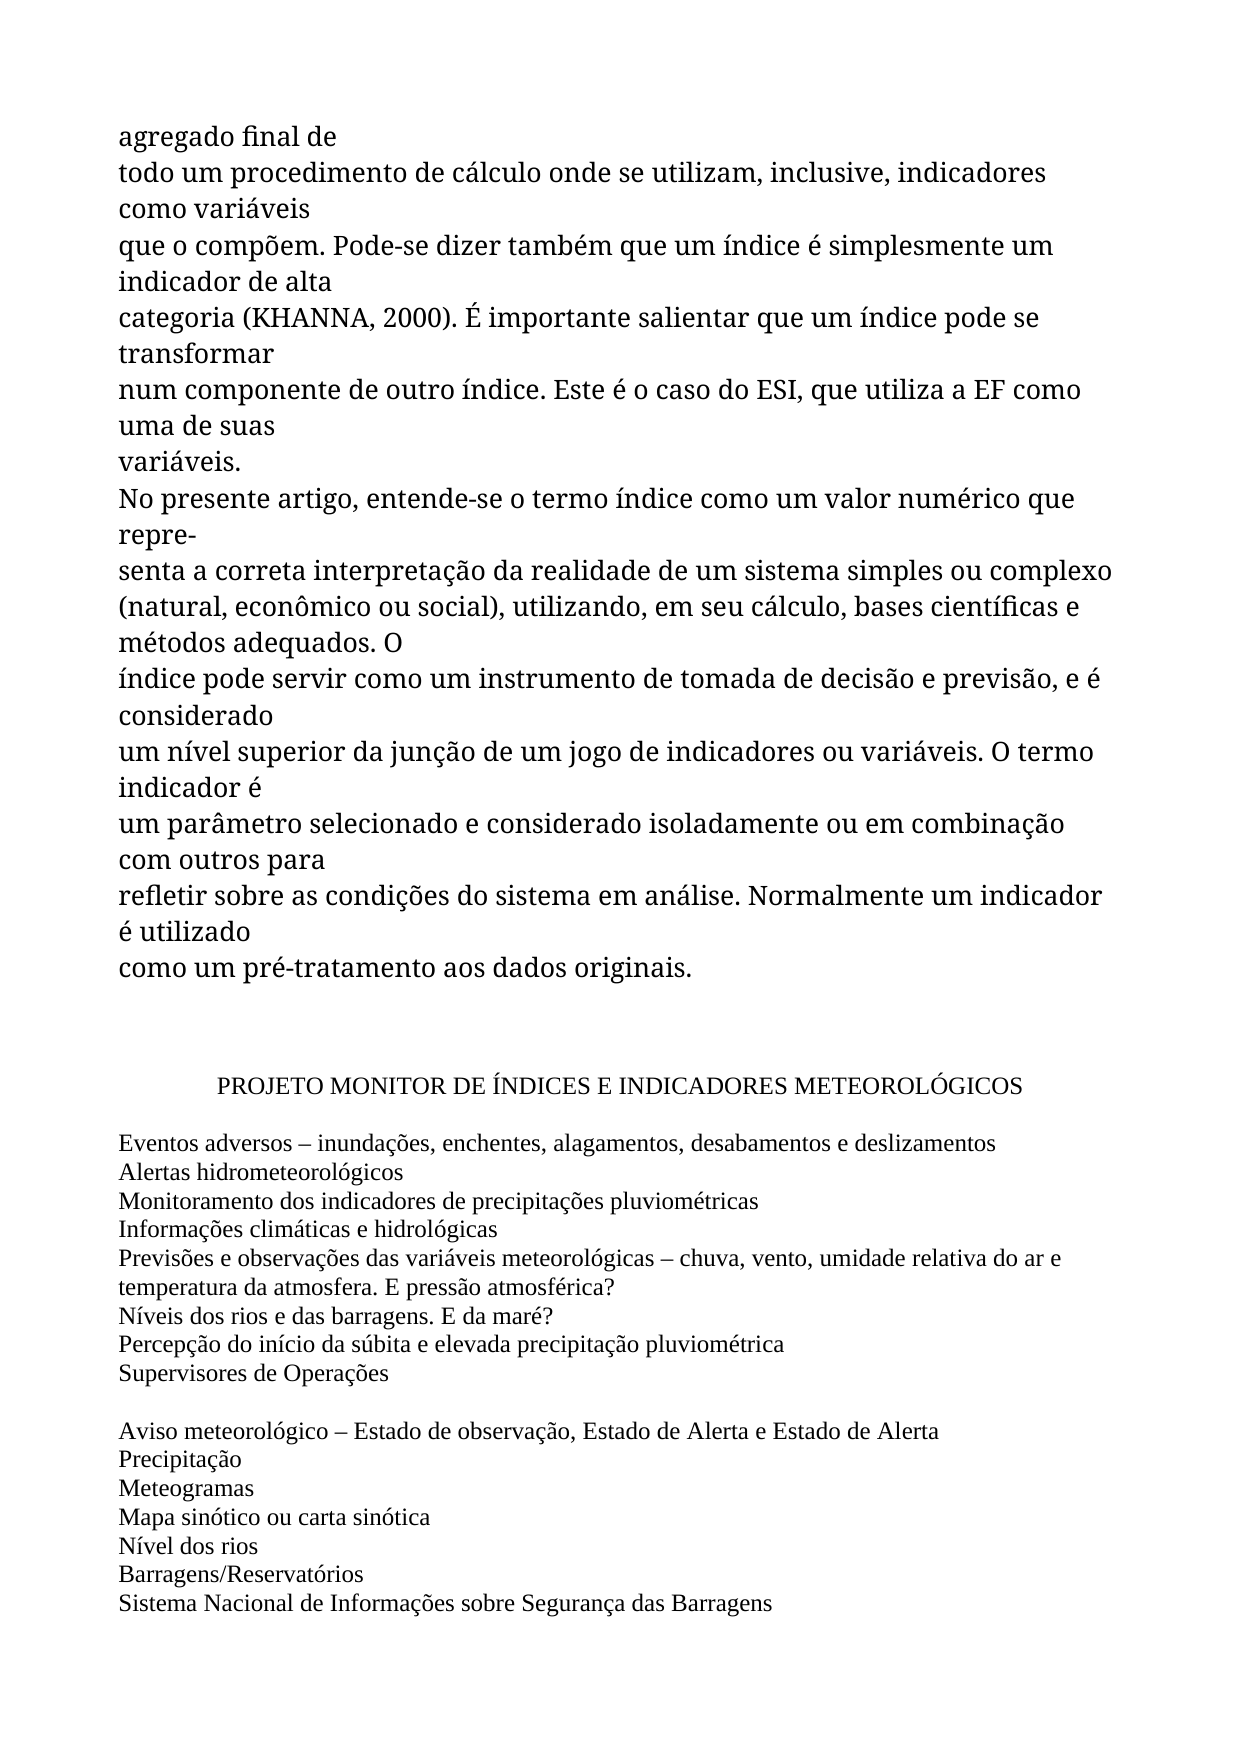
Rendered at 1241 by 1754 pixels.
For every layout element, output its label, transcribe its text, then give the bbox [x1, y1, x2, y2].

text Previsões e observações das variáveis meteorológicas – chuva, vento, umidade relativa do ar e temperatura da atmosfera. E pressão atmosférica? [118, 1243, 1122, 1301]
text Precipitação [118, 1444, 1122, 1473]
text Eventos adversos – inundações, enchentes, alagamentos, desabamentos e deslizamentos [118, 1128, 1122, 1157]
text Aviso meteorológico – Estado de observação, Estado de Alerta e Estado de Alerta [118, 1416, 1122, 1444]
text agregado final de todo um procedimento de cálculo onde se utilizam, inclusive, indicadores como variáveis que o compõem. Pode-se dizer também que um índice é simplesmente um indicador de alta categoria (KHANNA, 2000). É importante salientar que um índice pode se transformar num componente de outro índice. Este é o caso do ESI, que utiliza a EF como uma de suas variáveis. No presente artigo, entende-se o termo índice como um valor numérico que repre- senta a correta interpretação da realidade de um sistema simples ou complexo (natural, econômico ou social), utilizando, em seu cálculo, bases científicas e métodos adequados. O índice pode servir como um instrumento de tomada de decisão e previsão, e é considerado um nível superior da junção de um jogo de indicadores ou variáveis. O termo indicador é um parâmetro selecionado e considerado isoladamente ou em combinação com outros para refletir sobre as condições do sistema em análise. Normalmente um indicador é utilizado como um pré-tratamento aos dados originais. [118, 118, 1122, 986]
text Alertas hidrometeorológicos [118, 1157, 1122, 1186]
text Níveis dos rios e das barragens. E da maré? [118, 1301, 1122, 1329]
text Supervisores de Operações [118, 1358, 1122, 1387]
text Meteogramas [118, 1473, 1122, 1502]
text Informações climáticas e hidrológicas [118, 1214, 1122, 1243]
text Percepção do início da súbita e elevada precipitação pluviométrica [118, 1329, 1122, 1358]
text PROJETO MONITOR DE ÍNDICES E INDICADORES METEOROLÓGICOS [118, 1071, 1122, 1099]
text Mapa sinótico ou carta sinótica [118, 1502, 1122, 1531]
text Nível dos rios [118, 1531, 1122, 1559]
text Sistema Nacional de Informações sobre Segurança das Barragens [118, 1588, 1122, 1617]
text Monitoramento dos indicadores de precipitações pluviométricas [118, 1186, 1122, 1214]
text Barragens/Reservatórios [118, 1559, 1122, 1588]
